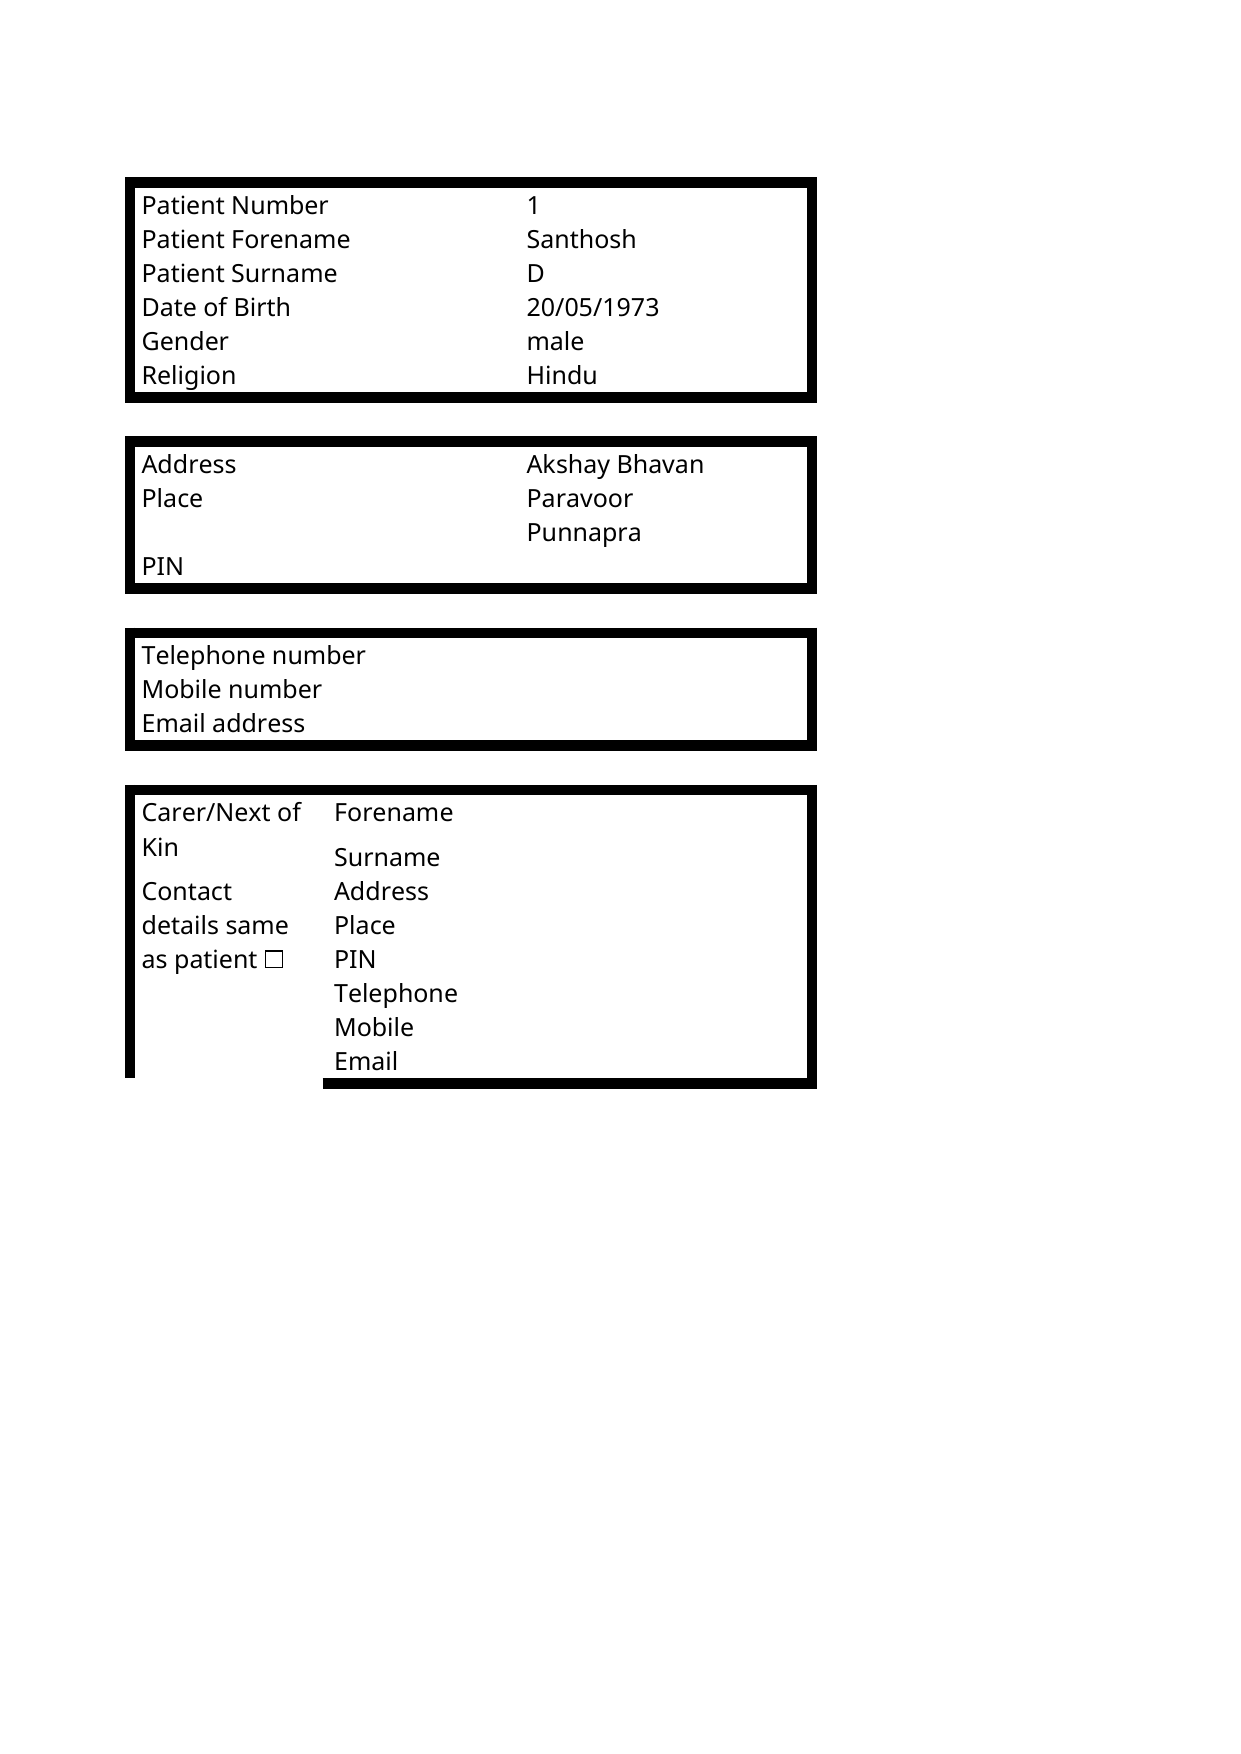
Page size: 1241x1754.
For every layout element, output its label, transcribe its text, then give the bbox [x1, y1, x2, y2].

table_cell [515, 1044, 807, 1078]
table_cell [515, 706, 807, 740]
table_cell [515, 549, 807, 583]
table_cell [515, 942, 807, 976]
table_cell [515, 874, 807, 908]
table_cell Mobile number [135, 672, 515, 706]
table_cell Email [323, 1044, 515, 1078]
table_cell Gender [135, 324, 515, 358]
table_cell D [515, 256, 807, 290]
table_cell male [515, 324, 807, 358]
table_cell Hindu [515, 358, 807, 392]
table_header [515, 638, 807, 672]
table_cell Religion [135, 358, 515, 392]
table_header Address [135, 447, 515, 481]
table_cell 20/05/1973 [515, 290, 807, 324]
table_cell [515, 672, 807, 706]
table_header Patient Number [135, 188, 515, 222]
table_cell Patient Surname [135, 256, 515, 290]
table_cell [515, 908, 807, 942]
table_cell Email address [135, 706, 515, 740]
table_cell PIN [135, 549, 515, 583]
table_cell Date of Birth [135, 290, 515, 324]
table_header Carer/Next of Kin [135, 795, 323, 874]
table_cell [515, 976, 807, 1010]
table_header [515, 795, 807, 829]
table_cell Place [323, 908, 515, 942]
table_header Telephone number [135, 638, 515, 672]
table_header Forename [323, 795, 515, 829]
table_cell [515, 1010, 807, 1044]
table_cell PIN [323, 942, 515, 976]
table_cell Patient Forename [135, 222, 515, 256]
table_cell Place [135, 481, 515, 549]
table_cell Santhosh [515, 222, 807, 256]
table_cell Mobile [323, 1010, 515, 1044]
table_cell Surname [323, 829, 515, 874]
table_cell Paravoor Punnapra [515, 481, 807, 549]
table_cell Address [323, 874, 515, 908]
table_cell Telephone [323, 976, 515, 1010]
table_header 1 [515, 188, 807, 222]
table_cell Contact details same as patient [135, 874, 323, 1078]
table_header Akshay Bhavan [515, 447, 807, 481]
table_cell [515, 829, 807, 874]
